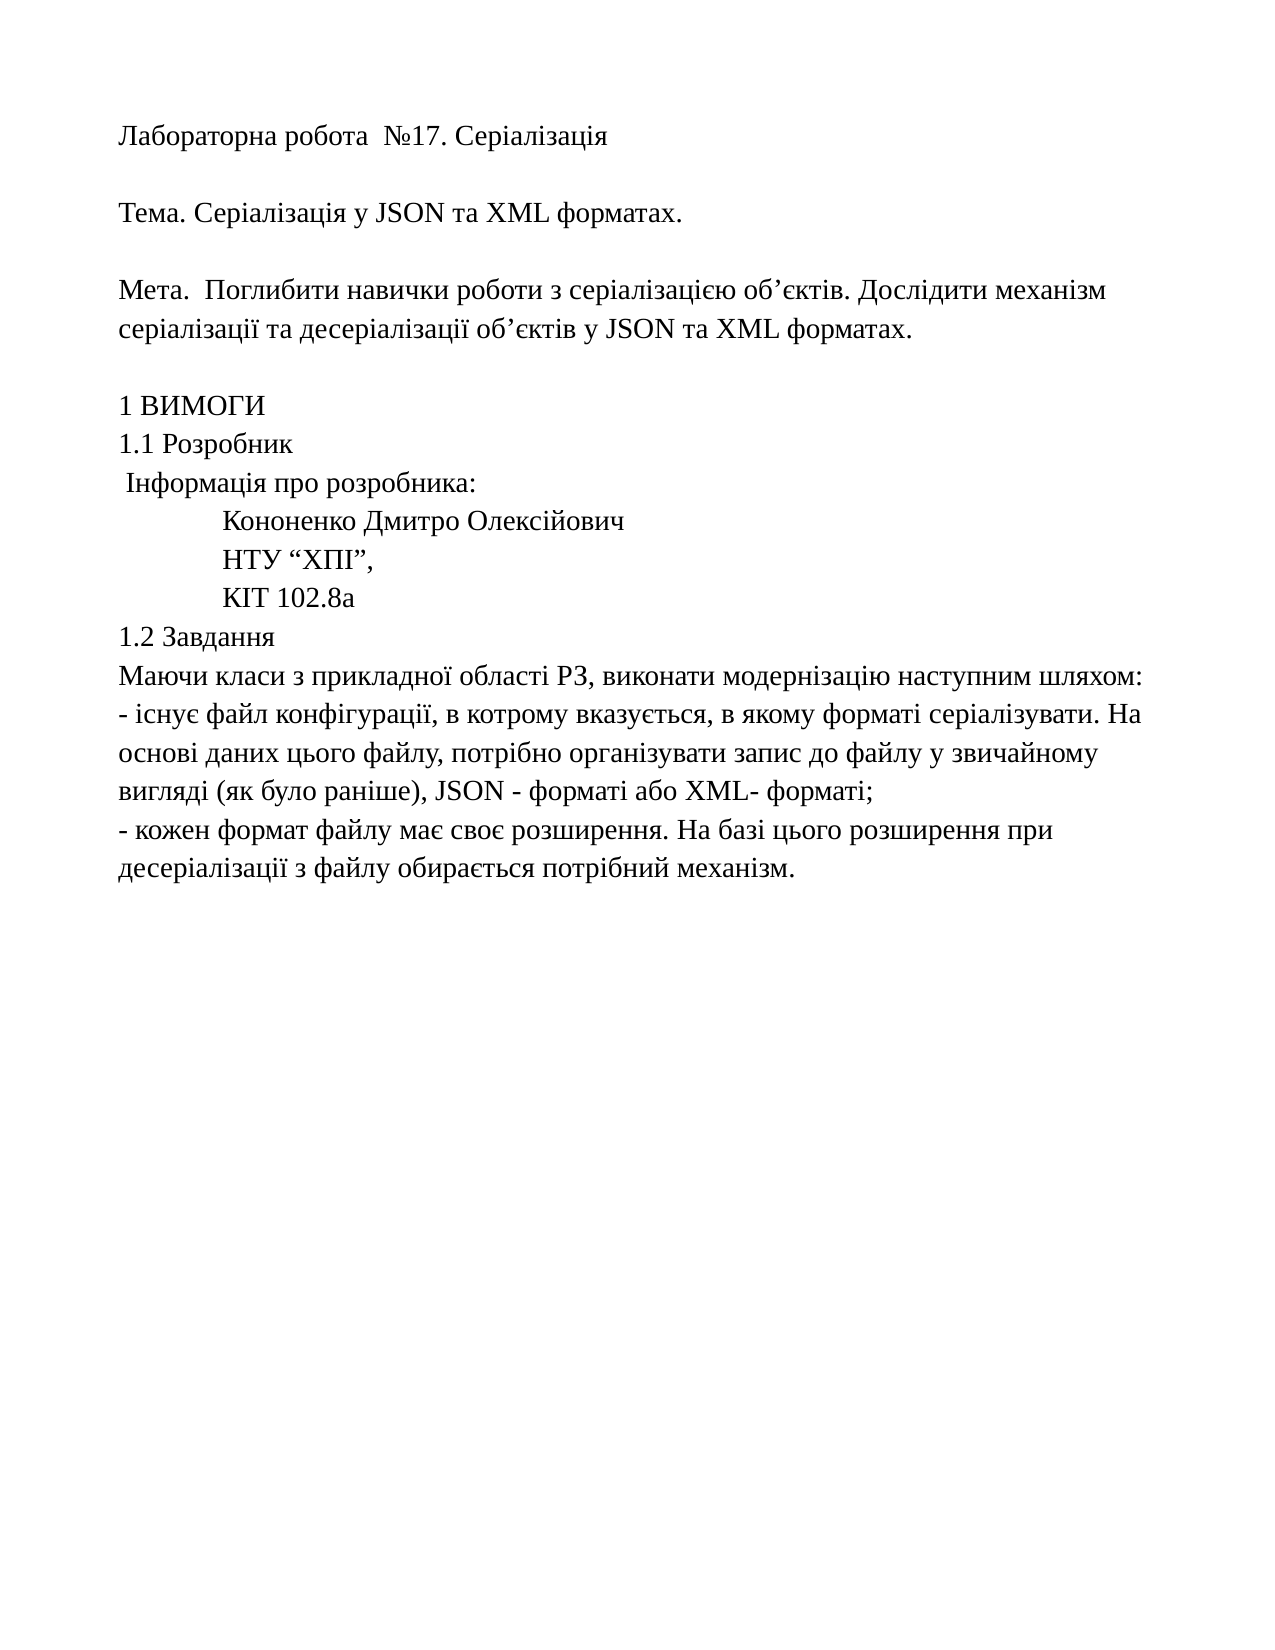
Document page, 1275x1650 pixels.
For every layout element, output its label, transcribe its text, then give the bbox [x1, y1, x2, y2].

text Лабораторна робота №17. Серіалізація [118, 118, 1157, 152]
text Тема. Серіалізація у JSON та XML форматах. [118, 195, 1157, 229]
text 1 ВИМОГИ 1.1 Розробник Інформація про розробника:  Кононенко Дмитро Олексійович  НТУ “ХПІ”,  КІТ 102.8а 1.2 Завдання [118, 388, 1157, 653]
text - кожен формат файлу має своє розширення. На базі цього розширення при десеріалізації з файлу обирається потрібний механізм. [118, 812, 1157, 884]
text Маючи класи з прикладної області РЗ, виконати модернізацію наступним шляхом: - існує файл конфігурації, в котрому вказується, в якому форматі серіалізувати. На основі даних цього файлу, потрібно організувати запис до файлу у звичайному вигляді (як було раніше), JSON - форматі або XML- форматі; [118, 658, 1157, 807]
text Мета. Поглибити навички роботи з серіалізацією об’єктів. Дослідити механізм серіалізації та десеріалізації об’єктів у JSON та XML форматах. [118, 272, 1157, 344]
